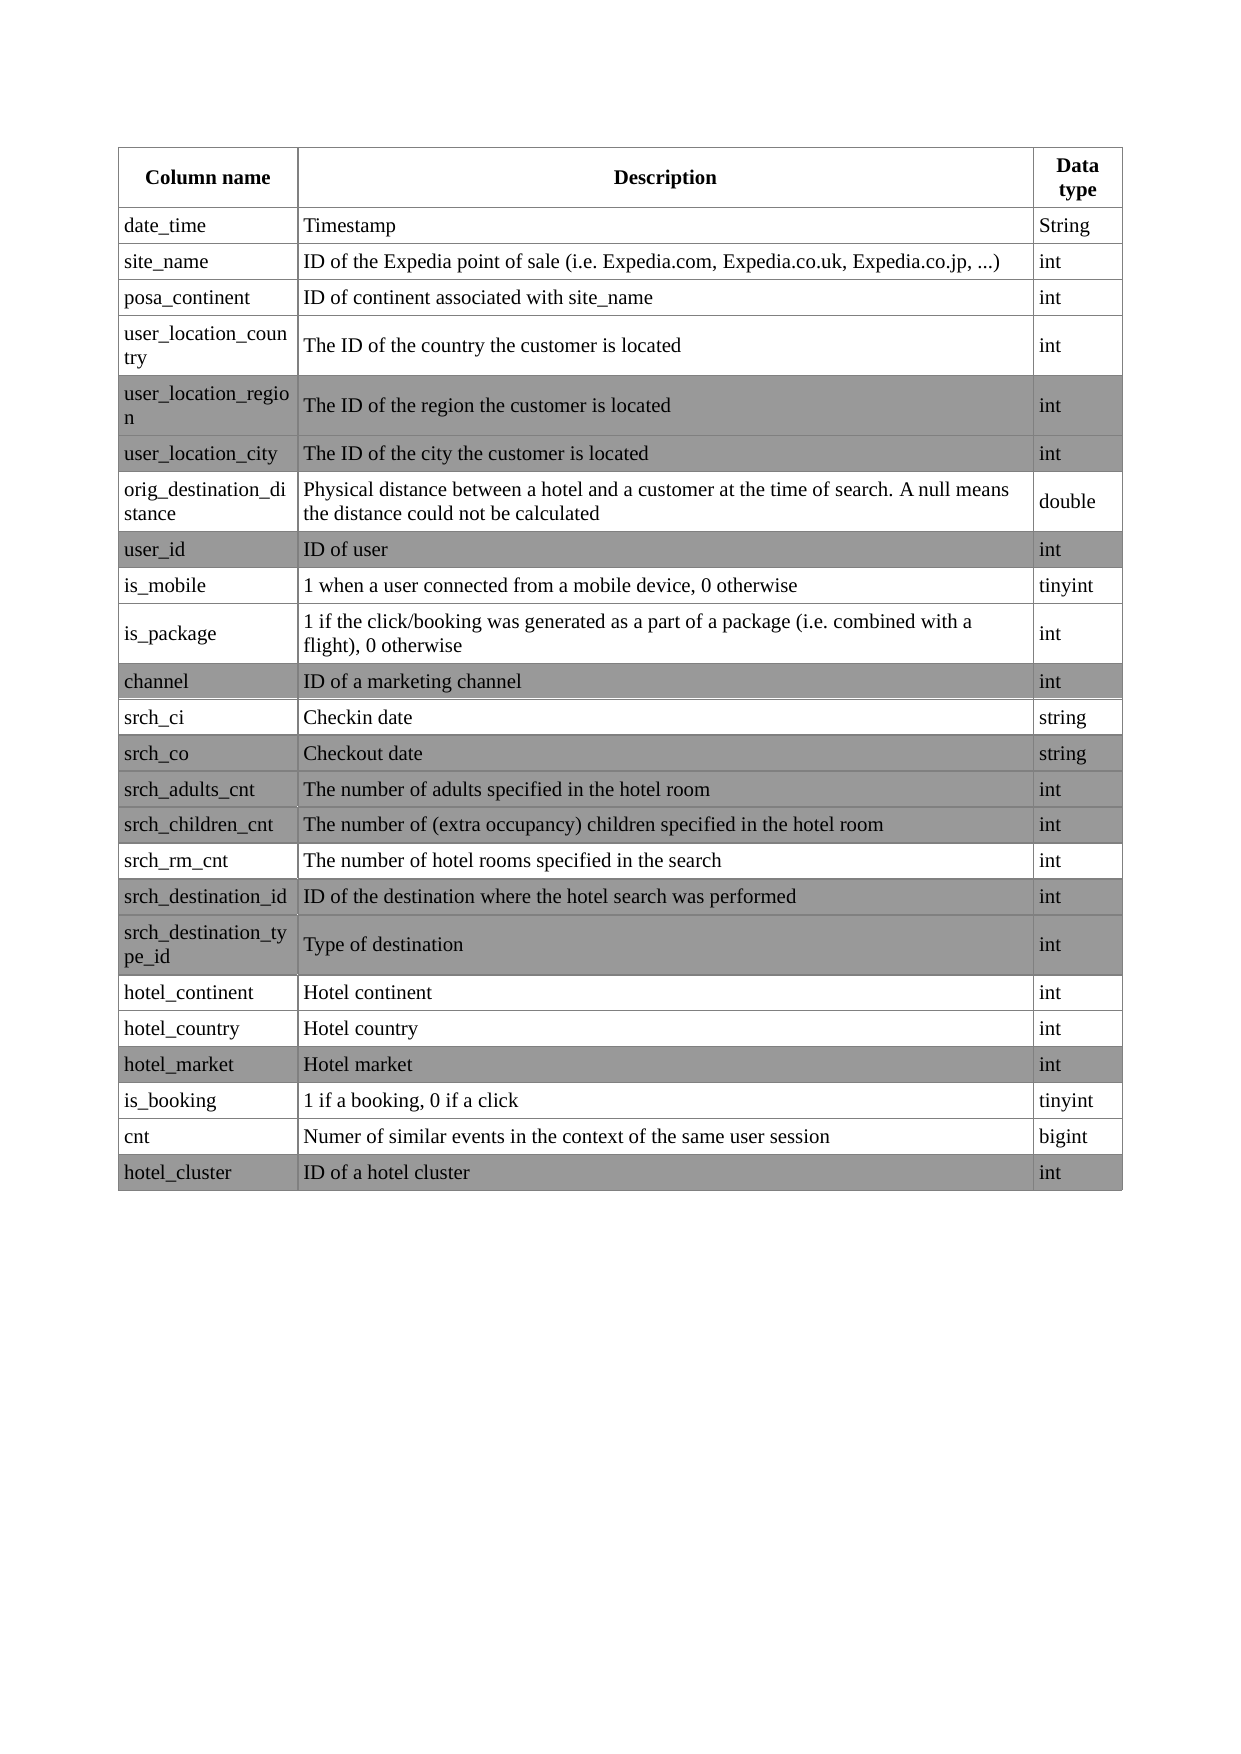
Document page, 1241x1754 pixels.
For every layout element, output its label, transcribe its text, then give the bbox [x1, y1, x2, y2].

table_cell user_location_country [119, 316, 297, 375]
table_cell Checkin date [299, 700, 1033, 734]
table_cell orig_destination_distance [119, 472, 297, 531]
table_cell int [1034, 1011, 1122, 1046]
table_cell user_location_region [119, 376, 297, 435]
table_cell int [1034, 532, 1122, 567]
table_cell user_id [119, 532, 297, 567]
table_cell hotel_cluster [119, 1155, 297, 1190]
table_cell The number of hotel rooms specified in the search [299, 844, 1033, 878]
table_cell tinyint [1034, 568, 1122, 602]
table_cell ID of a marketing channel [299, 664, 1033, 698]
table_header Description [299, 148, 1033, 207]
table_cell Checkout date [299, 736, 1033, 770]
table_cell srch_destination_type_id [119, 916, 297, 974]
table_cell string [1034, 736, 1122, 770]
table_cell int [1034, 604, 1122, 662]
table_cell int [1034, 280, 1122, 315]
table_cell int [1034, 316, 1122, 375]
table_cell The number of adults specified in the hotel room [299, 772, 1033, 806]
table_cell ID of a hotel cluster [299, 1155, 1033, 1190]
table_cell Hotel country [299, 1011, 1033, 1046]
table_cell String [1034, 208, 1122, 243]
table_cell int [1034, 808, 1122, 842]
table_cell int [1034, 664, 1122, 698]
table_cell int [1034, 1047, 1122, 1082]
table_cell ID of continent associated with site_name [299, 280, 1033, 315]
table_cell The ID of the city the customer is located [299, 436, 1033, 471]
table_cell hotel_country [119, 1011, 297, 1046]
table_cell ID of user [299, 532, 1033, 567]
table_cell srch_children_cnt [119, 808, 297, 842]
table_cell user_location_city [119, 436, 297, 471]
table_cell Hotel market [299, 1047, 1033, 1082]
table_cell int [1034, 1155, 1122, 1190]
table_cell int [1034, 916, 1122, 974]
table_cell 1 if a booking, 0 if a click [299, 1083, 1033, 1118]
table_cell srch_adults_cnt [119, 772, 297, 806]
table_cell channel [119, 664, 297, 698]
table_cell is_package [119, 604, 297, 662]
table_cell Type of destination [299, 916, 1033, 974]
table_cell posa_continent [119, 280, 297, 315]
table_cell int [1034, 844, 1122, 878]
table_cell srch_co [119, 736, 297, 770]
table_cell 1 when a user connected from a mobile device, 0 otherwise [299, 568, 1033, 602]
table_cell Hotel continent [299, 976, 1033, 1010]
table_cell double [1034, 472, 1122, 531]
table_cell string [1034, 700, 1122, 734]
table_cell int [1034, 436, 1122, 471]
table_cell Physical distance between a hotel and a customer at the time of search. A null means the distance could not be calculated [299, 472, 1033, 531]
table_cell hotel_continent [119, 976, 297, 1010]
table_cell cnt [119, 1119, 297, 1154]
table_cell ID of the Expedia point of sale (i.e. Expedia.com, Expedia.co.uk, Expedia.co.jp, ...) [299, 244, 1033, 279]
table_cell hotel_market [119, 1047, 297, 1082]
table_cell srch_destination_id [119, 880, 297, 914]
table_cell srch_rm_cnt [119, 844, 297, 878]
table_cell Numer of similar events in the context of the same user session [299, 1119, 1033, 1154]
table_cell bigint [1034, 1119, 1122, 1154]
table_cell The ID of the region the customer is located [299, 376, 1033, 435]
table_cell ID of the destination where the hotel search was performed [299, 880, 1033, 914]
table_cell int [1034, 376, 1122, 435]
table_cell is_booking [119, 1083, 297, 1118]
table_cell date_time [119, 208, 297, 243]
table_cell Timestamp [299, 208, 1033, 243]
table_cell 1 if the click/booking was generated as a part of a package (i.e. combined with a flight), 0 otherwise [299, 604, 1033, 662]
table_cell site_name [119, 244, 297, 279]
table_cell int [1034, 772, 1122, 806]
table_header Data type [1034, 148, 1122, 207]
table_cell int [1034, 976, 1122, 1010]
table_cell int [1034, 880, 1122, 914]
table_cell is_mobile [119, 568, 297, 602]
table_header Column name [119, 148, 297, 207]
table_cell tinyint [1034, 1083, 1122, 1118]
table_cell int [1034, 244, 1122, 279]
table_cell The ID of the country the customer is located [299, 316, 1033, 375]
table_cell The number of (extra occupancy) children specified in the hotel room [299, 808, 1033, 842]
table_cell srch_ci [119, 700, 297, 734]
